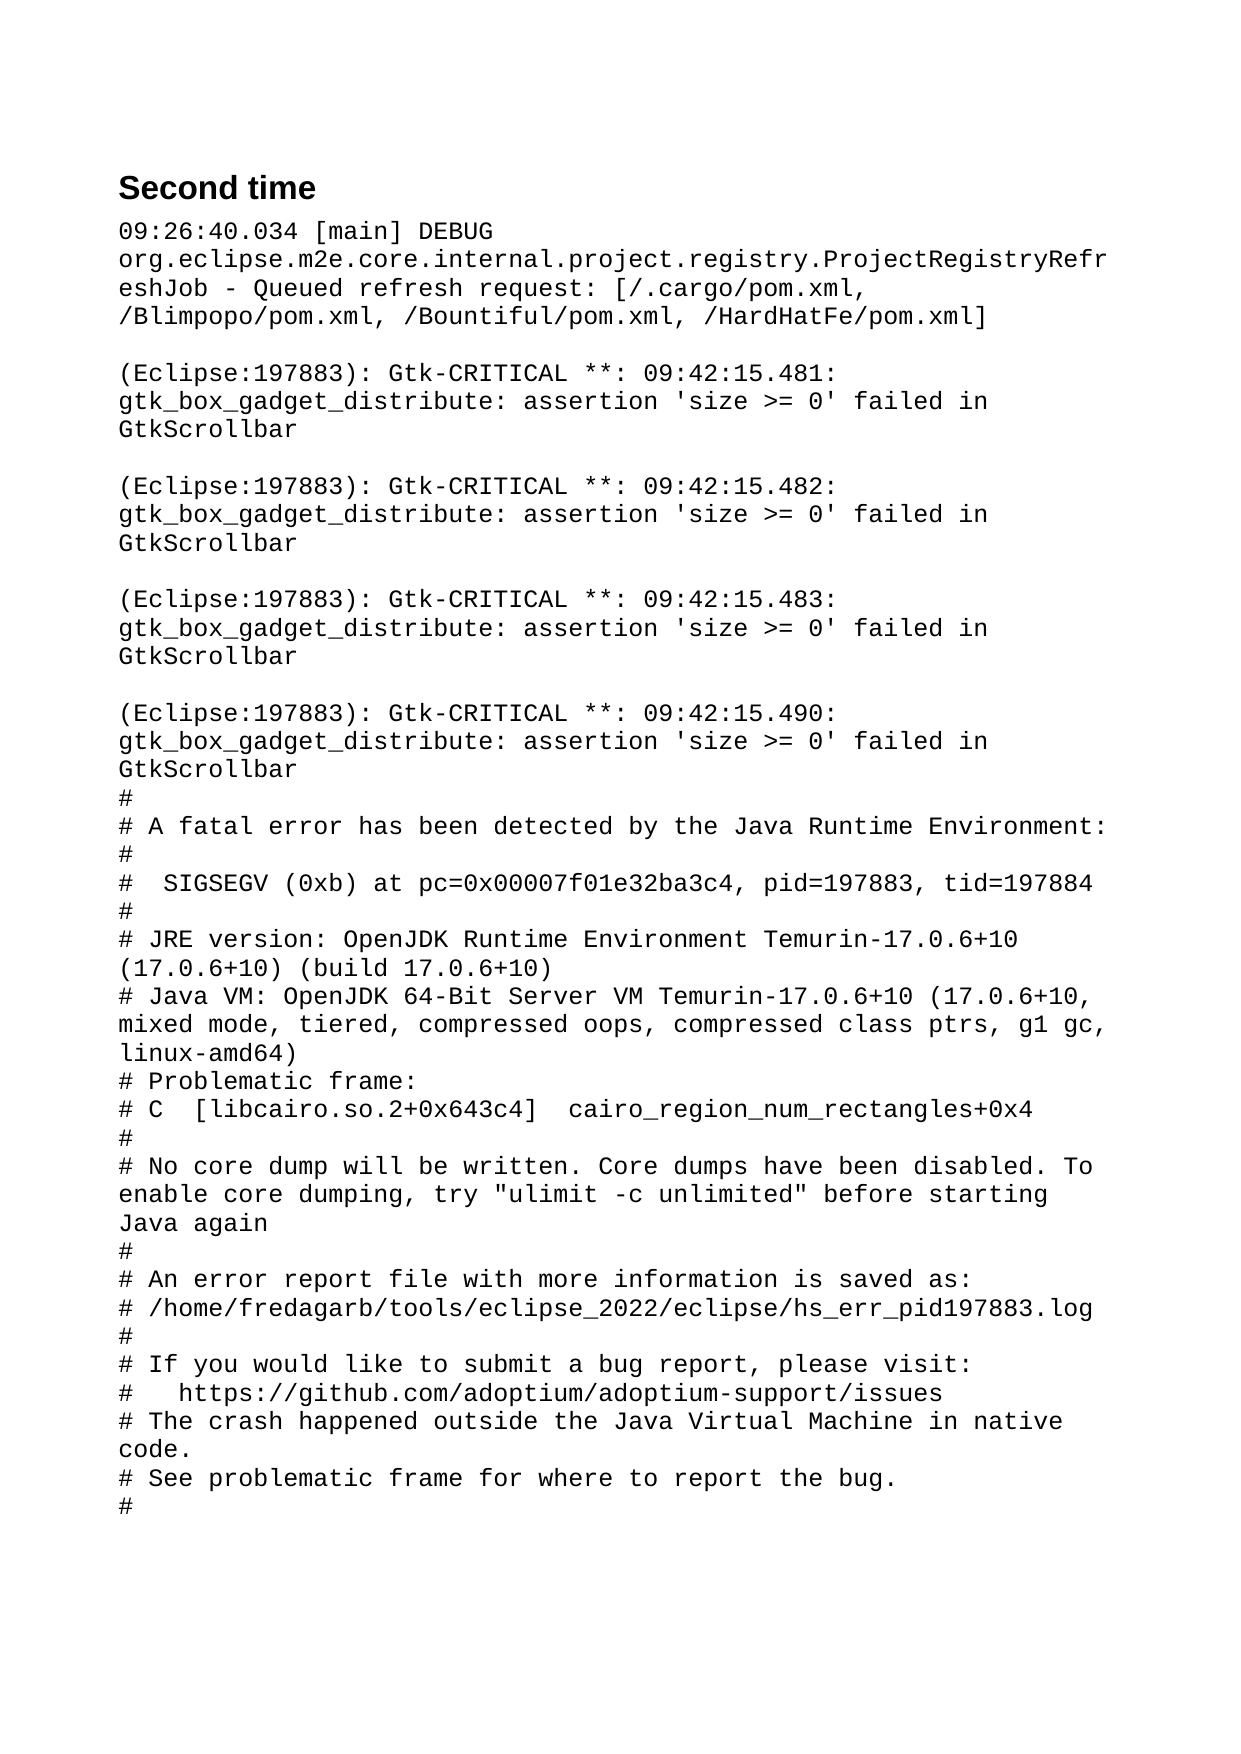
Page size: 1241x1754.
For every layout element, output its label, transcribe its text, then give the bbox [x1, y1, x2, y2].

text # [118, 785, 1122, 814]
text # /home/fredagarb/tools/eclipse_2022/eclipse/hs_err_pid197883.log [118, 1295, 1122, 1324]
text (Eclipse:197883): Gtk-CRITICAL **: 09:42:15.490: gtk_box_gadget_distribute: assertion 'size >= 0' failed in GtkScrollbar [118, 700, 1122, 785]
text # [118, 1125, 1122, 1154]
text # Problematic frame: [118, 1069, 1122, 1097]
text # JRE version: OpenJDK Runtime Environment Temurin-17.0.6+10 (17.0.6+10) (build 17.0.6+10) [118, 927, 1122, 984]
text # An error report file with more information is saved as: [118, 1267, 1122, 1295]
text # No core dump will be written. Core dumps have been disabled. To enable core dumping, try "ulimit -c unlimited" before starting Java again [118, 1154, 1122, 1239]
text (Eclipse:197883): Gtk-CRITICAL **: 09:42:15.482: gtk_box_gadget_distribute: assertion 'size >= 0' failed in GtkScrollbar [118, 474, 1122, 559]
text 09:26:40.034 [main] DEBUG org.eclipse.m2e.core.internal.project.registry.ProjectRegistryRefreshJob - Queued refresh request: [/.cargo/pom.xml, /Blimpopo/pom.xml, /Bountiful/pom.xml, /HardHatFe/pom.xml] [118, 219, 1122, 332]
text # [118, 1239, 1122, 1267]
subtitle Second time [118, 168, 1122, 206]
text (Eclipse:197883): Gtk-CRITICAL **: 09:42:15.481: gtk_box_gadget_distribute: assertion 'size >= 0' failed in GtkScrollbar [118, 360, 1122, 445]
text # C [libcairo.so.2+0x643c4] cairo_region_num_rectangles+0x4 [118, 1097, 1122, 1125]
text # [118, 1324, 1122, 1352]
text # [118, 899, 1122, 927]
text (Eclipse:197883): Gtk-CRITICAL **: 09:42:15.483: gtk_box_gadget_distribute: assertion 'size >= 0' failed in GtkScrollbar [118, 587, 1122, 672]
text # [118, 1494, 1122, 1522]
text # SIGSEGV (0xb) at pc=0x00007f01e32ba3c4, pid=197883, tid=197884 [118, 870, 1122, 899]
text # See problematic frame for where to report the bug. [118, 1465, 1122, 1494]
text # Java VM: OpenJDK 64-Bit Server VM Temurin-17.0.6+10 (17.0.6+10, mixed mode, tiered, compressed oops, compressed class ptrs, g1 gc, linux-amd64) [118, 984, 1122, 1069]
text # https://github.com/adoptium/adoptium-support/issues [118, 1380, 1122, 1409]
text # A fatal error has been detected by the Java Runtime Environment: [118, 814, 1122, 842]
text # If you would like to submit a bug report, please visit: [118, 1352, 1122, 1380]
text # [118, 842, 1122, 870]
text # The crash happened outside the Java Virtual Machine in native code. [118, 1409, 1122, 1465]
